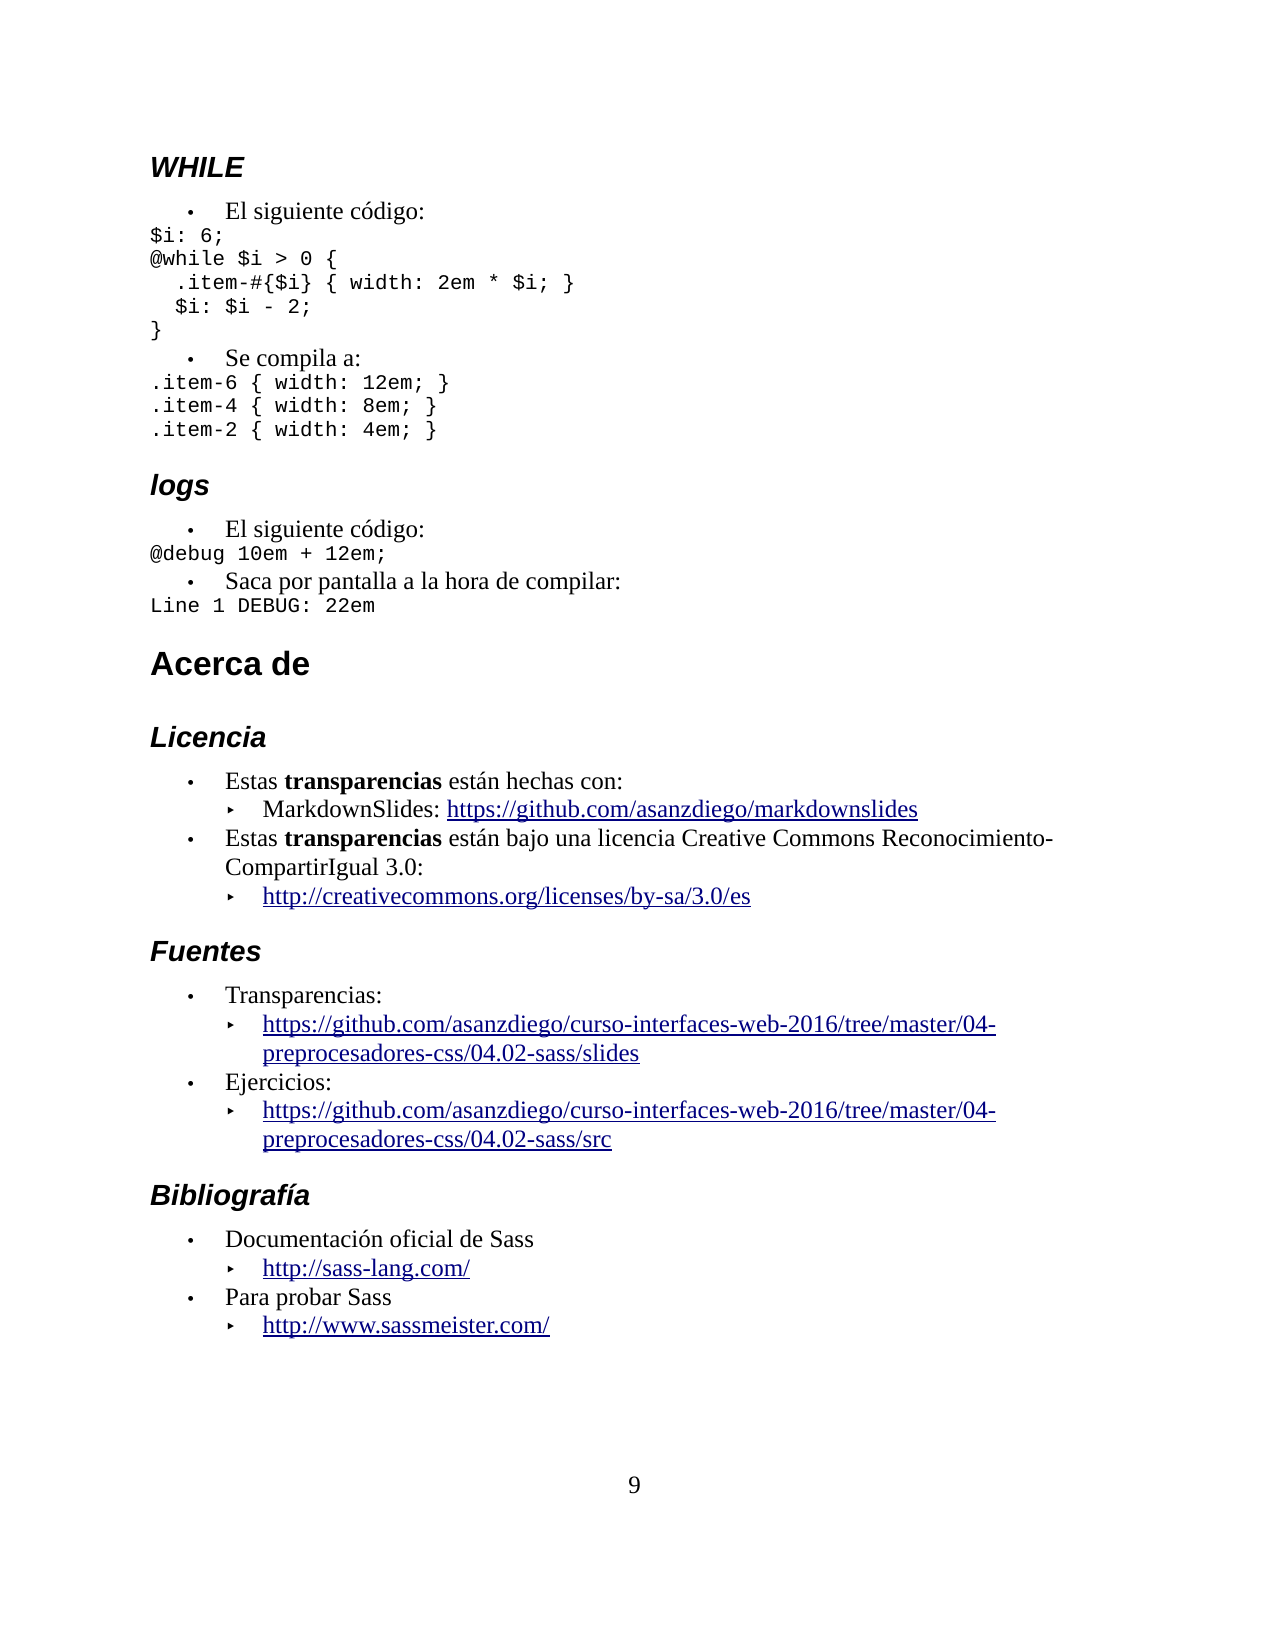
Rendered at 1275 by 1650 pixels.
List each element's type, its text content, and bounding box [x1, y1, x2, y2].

list Ejercicios: [187, 1067, 1125, 1096]
list Saca por pantalla a la hora de compilar: [187, 566, 1125, 595]
list Transparencias: [187, 981, 1125, 1009]
list MarkdownSlides: https://github.com/asanzdiego/markdownslides [225, 794, 1125, 823]
subtitle Bibliografía [150, 1178, 1125, 1212]
text @while $i > 0 { [150, 248, 1125, 272]
subtitle WHILE [150, 150, 1125, 183]
subtitle Fuentes [150, 934, 1125, 968]
list http://sass-lang.com/ [225, 1253, 1125, 1282]
text } [150, 319, 1125, 343]
text .item-2 { width: 4em; } [150, 419, 1125, 443]
subtitle logs [150, 468, 1125, 501]
text $i: $i - 2; [150, 296, 1125, 319]
list El siguiente código: [187, 514, 1125, 542]
text $i: 6; [150, 225, 1125, 248]
text .item-4 { width: 8em; } [150, 395, 1125, 419]
text .item-6 { width: 12em; } [150, 372, 1125, 395]
text @debug 10em + 12em; [150, 542, 1125, 566]
list https://github.com/asanzdiego/curso-interfaces-web-2016/tree/master/04-preprocesadores-css/04.02-sass/slides [225, 1009, 1125, 1067]
subtitle Licencia [150, 720, 1125, 753]
list El siguiente código: [187, 196, 1125, 225]
list http://www.sassmeister.com/ [225, 1310, 1125, 1339]
list Documentación oficial de Sass [187, 1224, 1125, 1253]
text Line 1 DEBUG: 22em [150, 595, 1125, 618]
list https://github.com/asanzdiego/curso-interfaces-web-2016/tree/master/04-preprocesadores-css/04.02-sass/src [225, 1096, 1125, 1153]
list Estas transparencias están hechas con: [187, 766, 1125, 794]
list http://creativecommons.org/licenses/by-sa/3.0/es [225, 881, 1125, 909]
list Para probar Sass [187, 1282, 1125, 1310]
subtitle Acerca de [150, 643, 1125, 682]
list Se compila a: [187, 343, 1125, 372]
text .item-#{$i} { width: 2em * $i; } [150, 272, 1125, 296]
list Estas transparencias están bajo una licencia Creative Commons Reconocimiento-CompartirIgual 3.0: [187, 823, 1125, 881]
